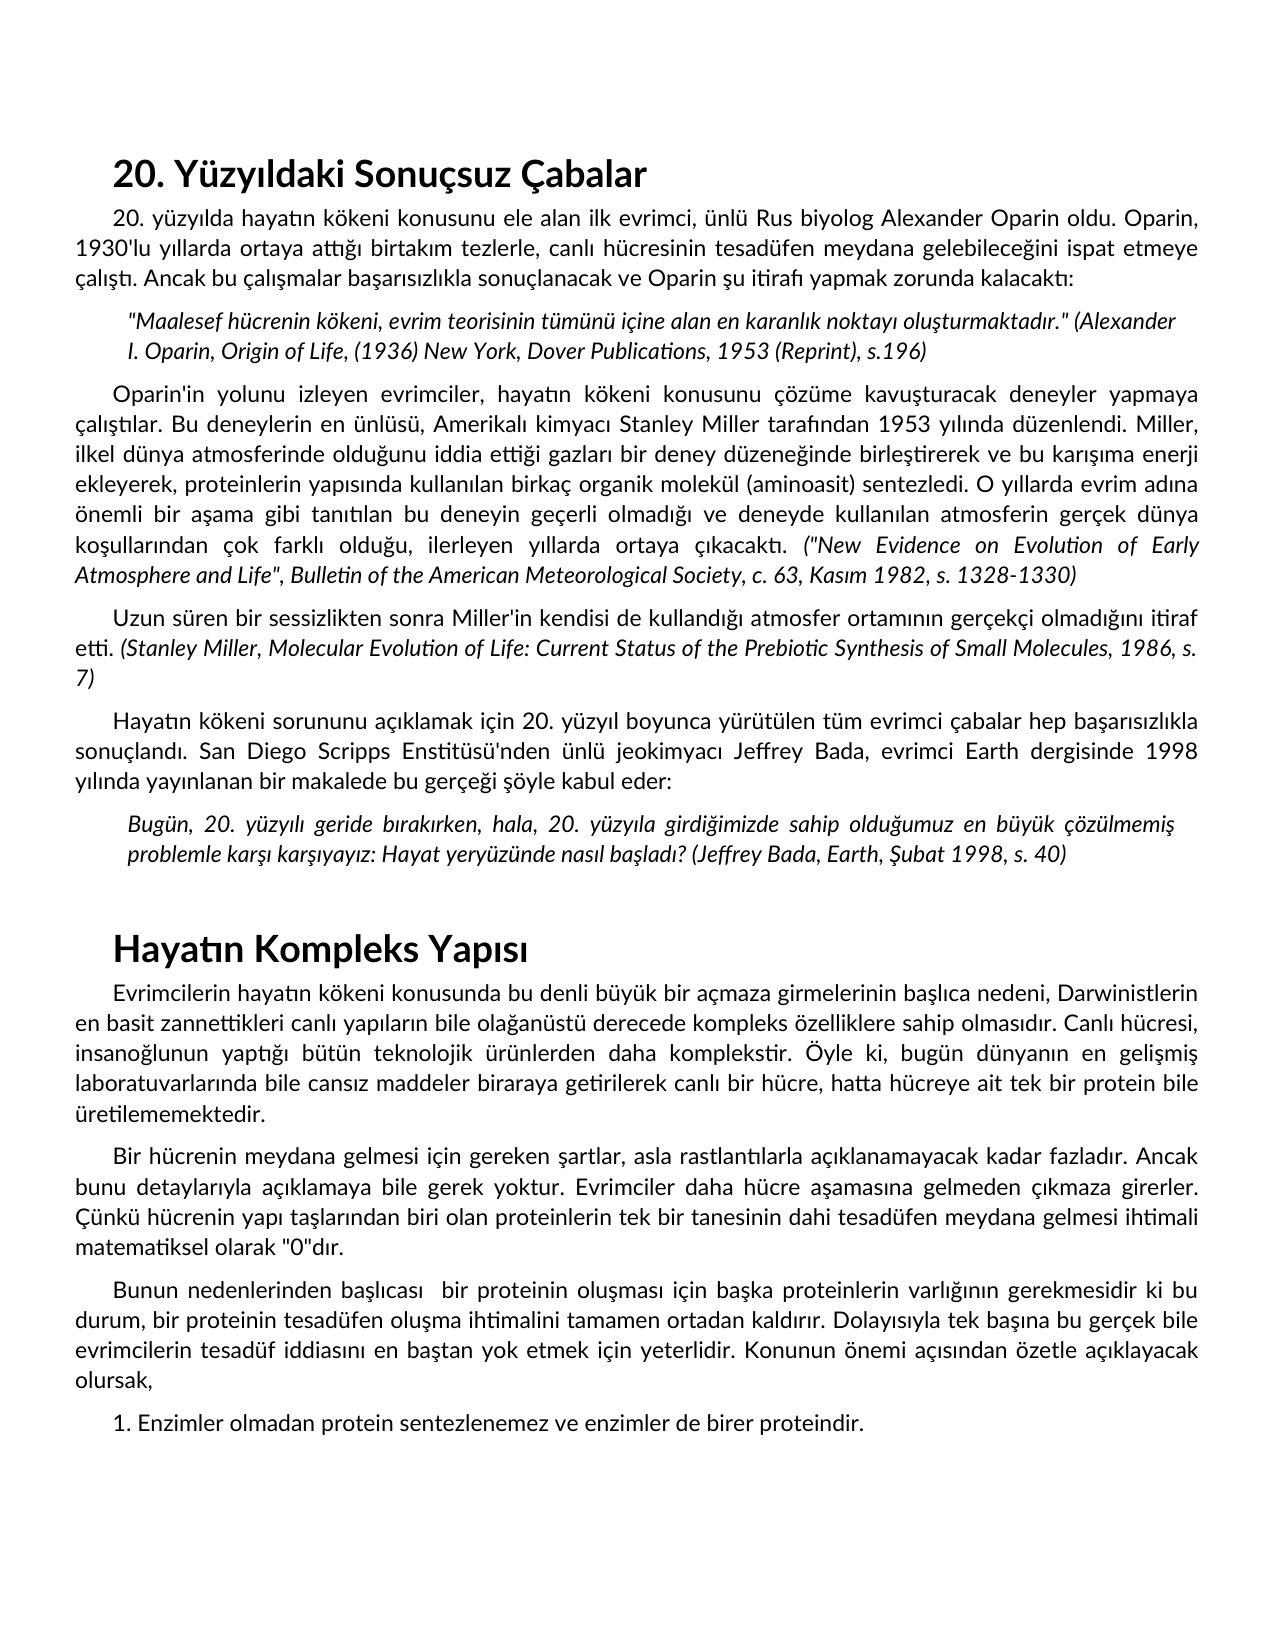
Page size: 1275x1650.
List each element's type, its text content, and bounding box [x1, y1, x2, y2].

text Oparin'in yolunu izleyen evrimciler, hayatın kökeni konusunu çözüme kavuşturacak deneyler yapmaya çalıştılar. Bu deneylerin en ünlüsü, Amerikalı kimyacı Stanley Miller tarafından 1953 yılında düzenlendi. Miller, ilkel dünya atmosferinde olduğunu iddia ettiği gazları bir deney düzeneğinde birleştirerek ve bu karışıma enerji ekleyerek, proteinlerin yapısında kullanılan birkaç organik molekül (aminoasit) sentezledi. O yıllarda evrim adına önemli bir aşama gibi tanıtılan bu deneyin geçerli olmadığı ve deneyde kullanılan atmosferin gerçek dünya koşullarından çok farklı olduğu, ilerleyen yıllarda ortaya çıkacaktı. ("New Evidence on Evolution of Early Atmosphere and Life", Bulletin of the American Meteorological Society, c. 63, Kasım 1982, s. 1328-1330) [75, 379, 1200, 588]
text 20. yüzyılda hayatın kökeni konusunu ele alan ilk evrimci, ünlü Rus biyolog Alexander Oparin oldu. Oparin, 1930'lu yıllarda ortaya attığı birtakım tezlerle, canlı hücresinin tesadüfen meydana gelebileceğini ispat etmeye çalıştı. Ancak bu çalışmalar başarısızlıkla sonuçlanacak ve Oparin şu itirafı yapmak zorunda kalacaktı: [75, 203, 1200, 291]
text Bir hücrenin meydana gelmesi için gereken şartlar, asla rastlantılarla açıklanamayacak kadar fazladır. Ancak bunu detaylarıyla açıklamaya bile gerek yoktur. Evrimciler daha hücre aşamasına gelmeden çıkmaza girerler. Çünkü hücrenin yapı taşlarından biri olan proteinlerin tek bir tanesinin dahi tesadüfen meydana gelmesi ihtimali matematiksel olarak "0"dır. [75, 1142, 1200, 1260]
subtitle Hayatın Kompleks Yapısı [112, 925, 1200, 970]
text Uzun süren bir sessizlikten sonra Miller'in kendisi de kullandığı atmosfer ortamının gerçekçi olmadığını itiraf etti. (Stanley Miller, Molecular Evolution of Life: Current Status of the Prebiotic Synthesis of Small Molecules, 1986, s. 7) [75, 603, 1200, 691]
text 1. Enzimler olmadan protein sentezlenemez ve enzimler de birer proteindir. [75, 1409, 1200, 1436]
text Bunun nedenlerinden başlıcası bir proteinin oluşması için başka proteinlerin varlığının gerekmesidir ki bu durum, bir proteinin tesadüfen oluşma ihtimalini tamamen ortadan kaldırır. Dolayısıyla tek başına bu gerçek bile evrimcilerin tesadüf iddiasını en baştan yok etmek için yeterlidir. Konunun önemi açısından özetle açıklayacak olursak, [75, 1275, 1200, 1393]
subtitle 20. Yüzyıldaki Sonuçsuz Çabalar [112, 150, 1200, 195]
text Evrimcilerin hayatın kökeni konusunda bu denli büyük bir açmaza girmelerinin başlıca nedeni, Darwinistlerin en basit zannettikleri canlı yapıların bile olağanüstü derecede kompleks özelliklere sahip olmasıdır. Canlı hücresi, insanoğlunun yaptığı bütün teknolojik ürünlerden daha komplekstir. Öyle ki, bugün dünyanın en gelişmiş laboratuvarlarında bile cansız maddeler biraraya getirilerek canlı bir hücre, hatta hücreye ait tek bir protein bile üretilememektedir. [75, 978, 1200, 1127]
text "Maalesef hücrenin kökeni, evrim teorisinin tümünü içine alan en karanlık noktayı oluşturmaktadır." (Alexander I. Oparin, Origin of Life, (1936) New York, Dover Publications, 1953 (Reprint), s.196) [127, 306, 1177, 364]
text Hayatın kökeni sorununu açıklamak için 20. yüzyıl boyunca yürütülen tüm evrimci çabalar hep başarısızlıkla sonuçlandı. San Diego Scripps Enstitüsü'nden ünlü jeokimyacı Jeffrey Bada, evrimci Earth dergisinde 1998 yılında yayınlanan bir makalede bu gerçeği şöyle kabul eder: [75, 706, 1200, 794]
text Bugün, 20. yüzyılı geride bırakırken, hala, 20. yüzyıla girdiğimizde sahip olduğumuz en büyük çözülmemiş problemle karşı karşıyayız: Hayat yeryüzünde nasıl başladı? (Jeffrey Bada, Earth, Şubat 1998, s. 40) [127, 809, 1177, 867]
